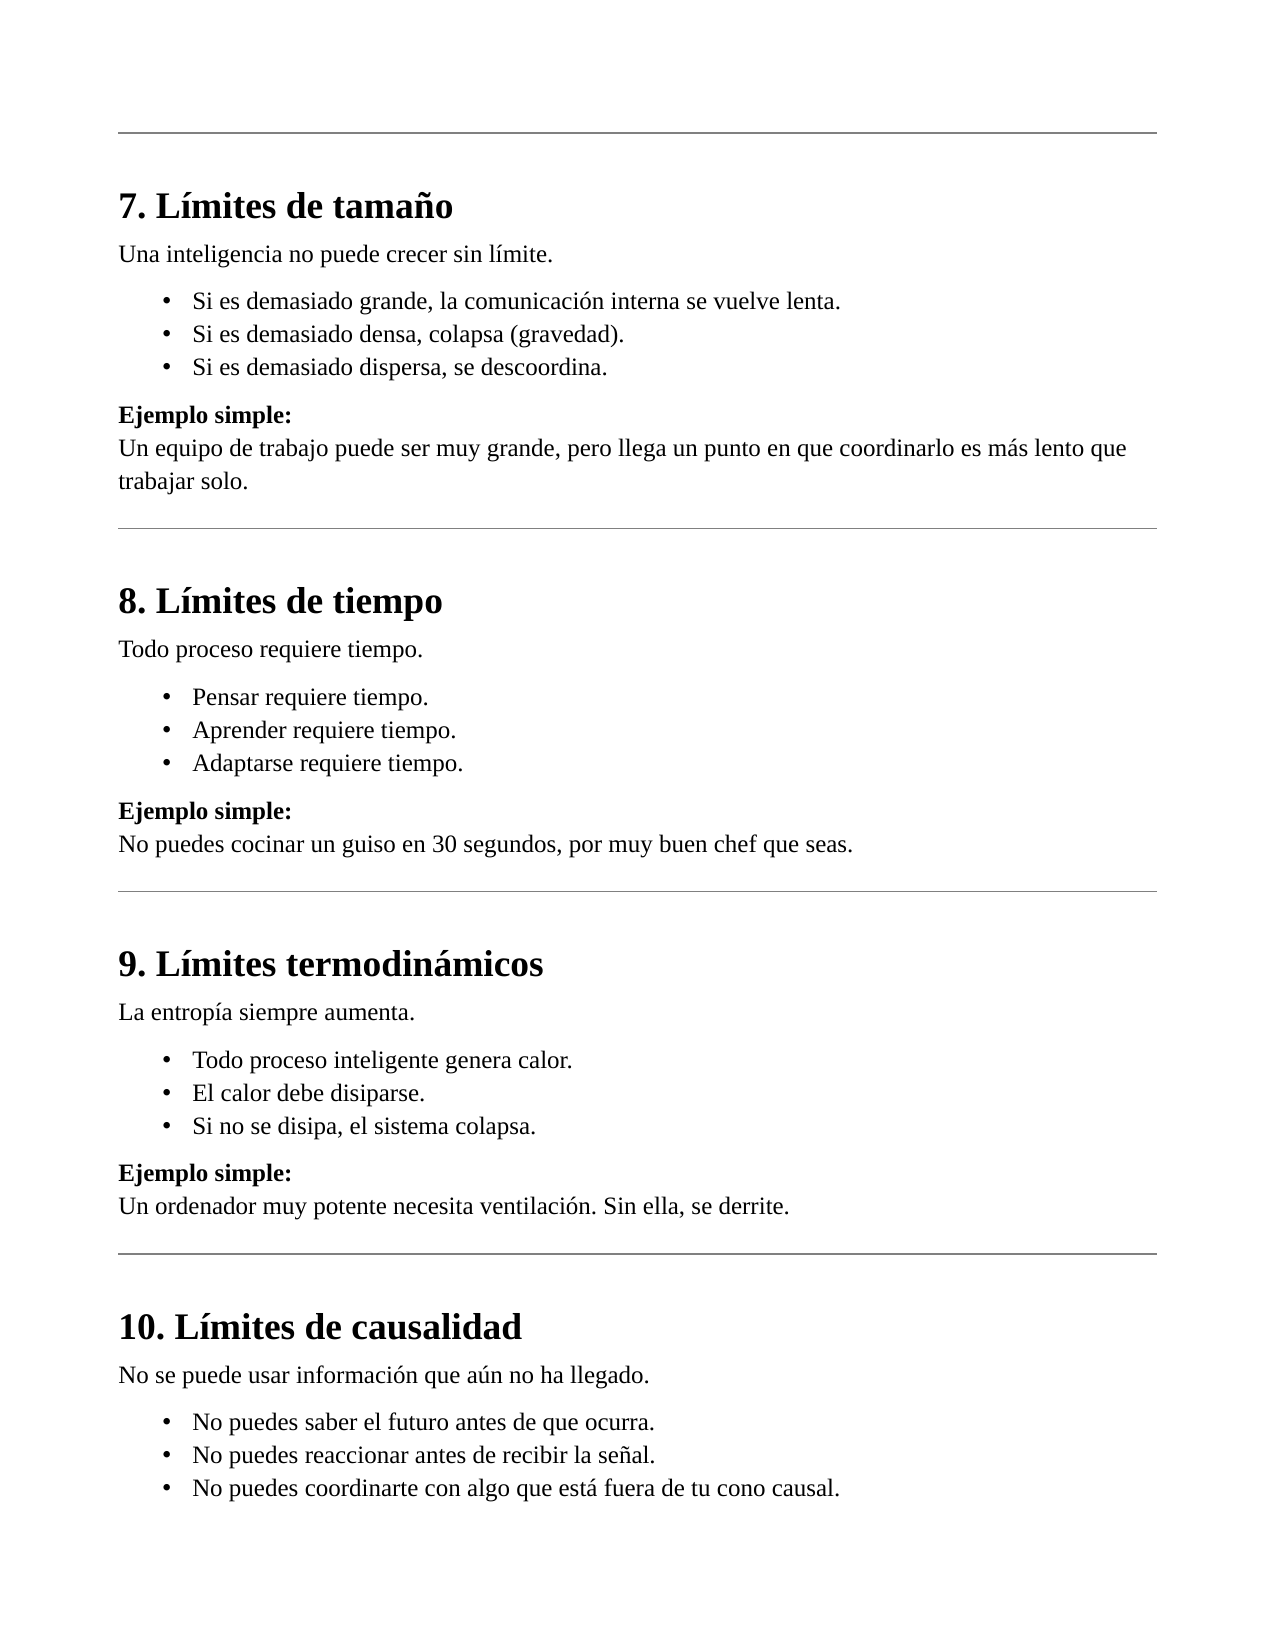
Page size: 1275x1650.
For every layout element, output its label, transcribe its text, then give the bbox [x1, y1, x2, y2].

text Ejemplo simple: Un ordenador muy potente necesita ventilación. Sin ella, se derrite. [118, 1158, 1157, 1220]
list El calor debe disiparse. [162, 1078, 1157, 1106]
text Todo proceso requiere tiempo. [118, 634, 1157, 663]
list Si es demasiado dispersa, se descoordina. [162, 352, 1157, 381]
subtitle 9. Límites termodinámicos [118, 941, 1157, 984]
list No puedes reaccionar antes de recibir la señal. [162, 1440, 1157, 1469]
subtitle 7. Límites de tamaño [118, 183, 1157, 226]
text No se puede usar información que aún no ha llegado. [118, 1360, 1157, 1388]
text Una inteligencia no puede crecer sin límite. [118, 239, 1157, 268]
list Si es demasiado grande, la comunicación interna se vuelve lenta. [162, 286, 1157, 315]
list No puedes coordinarte con algo que está fuera de tu cono causal. [162, 1473, 1157, 1502]
list Todo proceso inteligente genera calor. [162, 1045, 1157, 1073]
list Pensar requiere tiempo. [162, 682, 1157, 711]
list Si es demasiado densa, colapsa (gravedad). [162, 319, 1157, 348]
list Adaptarse requiere tiempo. [162, 748, 1157, 777]
subtitle 10. Límites de causalidad [118, 1304, 1157, 1347]
text La entropía siempre aumenta. [118, 997, 1157, 1026]
text Ejemplo simple: No puedes cocinar un guiso en 30 segundos, por muy buen chef que seas. [118, 796, 1157, 857]
list No puedes saber el futuro antes de que ocurra. [162, 1407, 1157, 1436]
list Aprender requiere tiempo. [162, 715, 1157, 744]
text Ejemplo simple: Un equipo de trabajo puede ser muy grande, pero llega un punto en que coordinarlo es más lento que trabajar solo. [118, 400, 1157, 495]
list Si no se disipa, el sistema colapsa. [162, 1111, 1157, 1139]
subtitle 8. Límites de tiempo [118, 579, 1157, 622]
